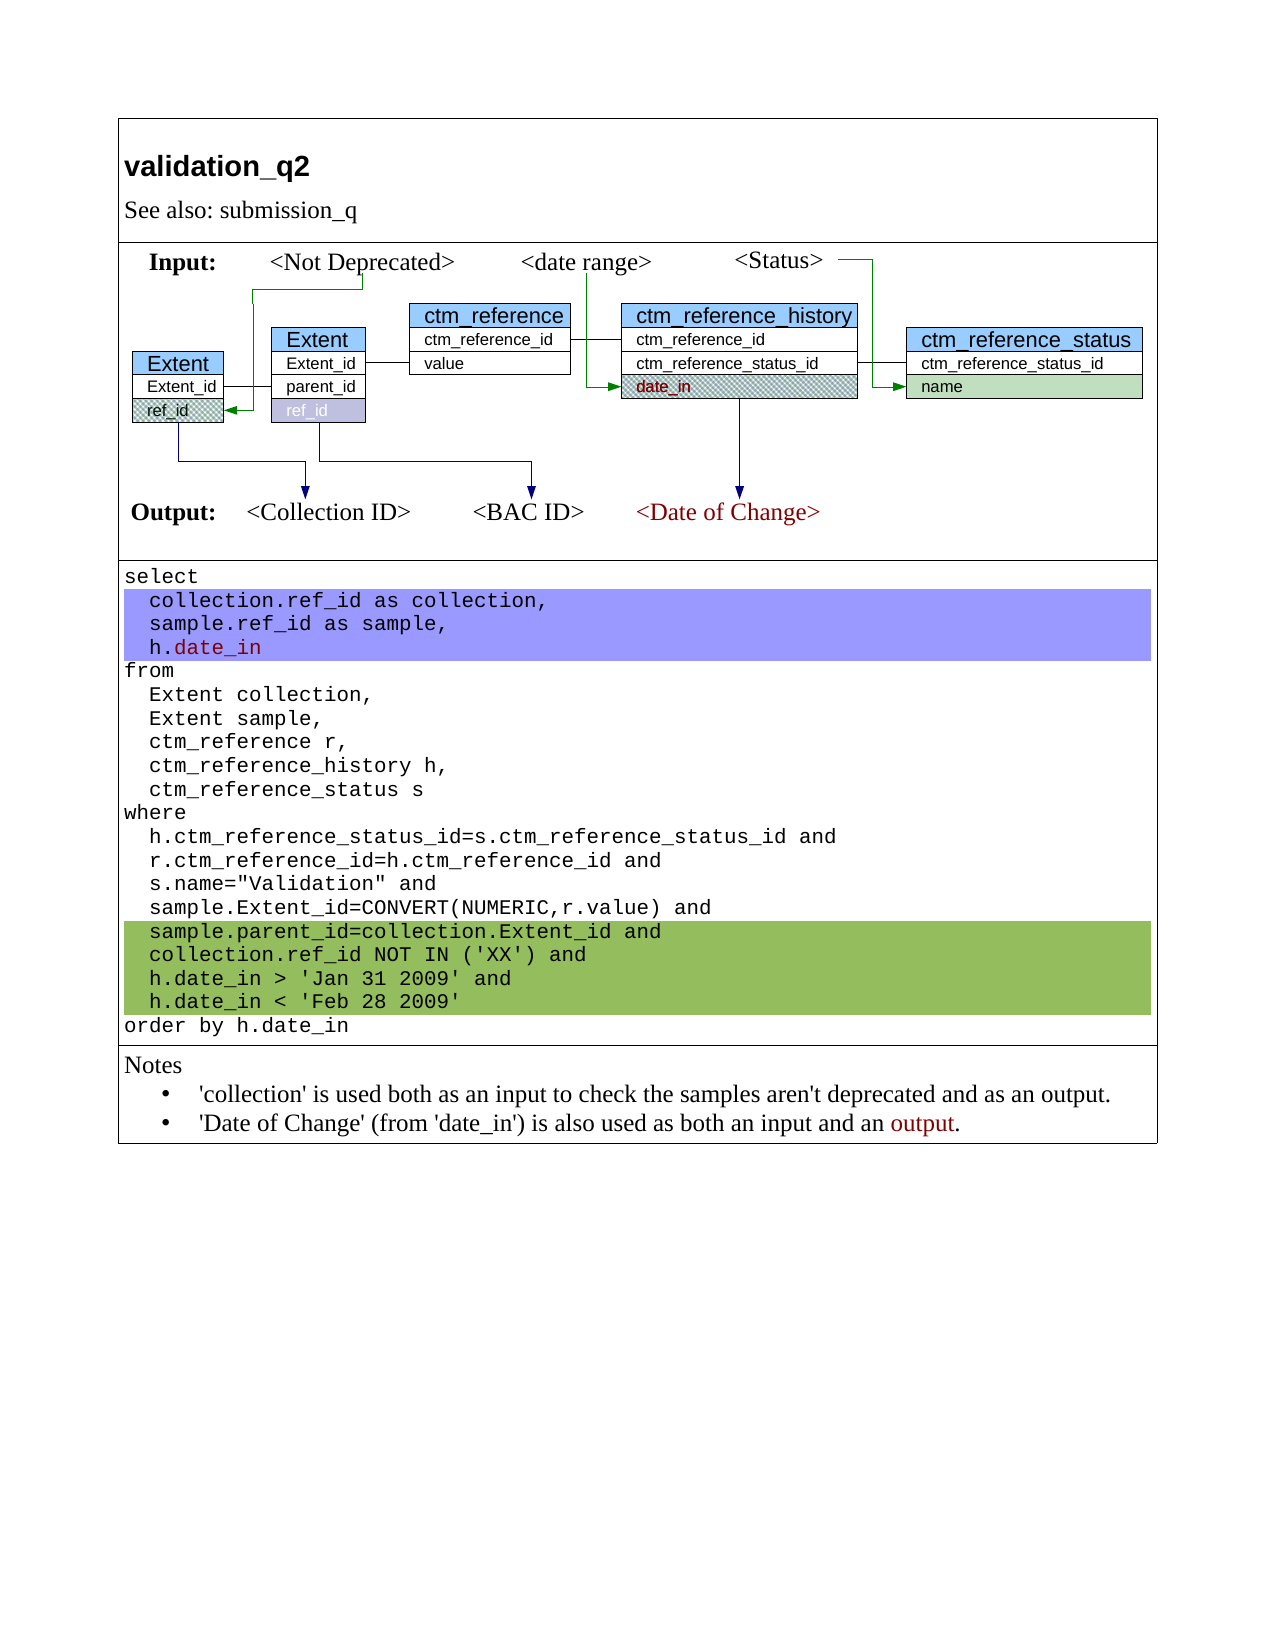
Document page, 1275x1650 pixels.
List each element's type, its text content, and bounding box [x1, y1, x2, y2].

table_header validation_q2 See also: submission_q [119, 119, 1157, 242]
table_cell select collection.ref_id as collection, sample.ref_id as sample, h.date_in from Extent collection, Extent sample, ctm_reference r, ctm_reference_history h, ctm_reference_status s where h.ctm_reference_status_id=s.ctm_reference_status_id and r.ctm_reference_id=h.ctm_reference_id and s.name="Validation" and sample.Extent_id=CONVERT(NUMERIC,r.value) and sample.parent_id=collection.Extent_id and collection.ref_id NOT IN ('XX') and h.date_in > 'Jan 31 2009' and h.date_in < 'Feb 28 2009' order by h.date_in [119, 561, 1157, 1044]
table_cell [119, 243, 1157, 560]
table_cell Notes 'collection' is used both as an input to check the samples aren't deprecated and as an output. 'Date of Change' (from 'date_in') is also used as both an input and an output. [119, 1046, 1157, 1142]
